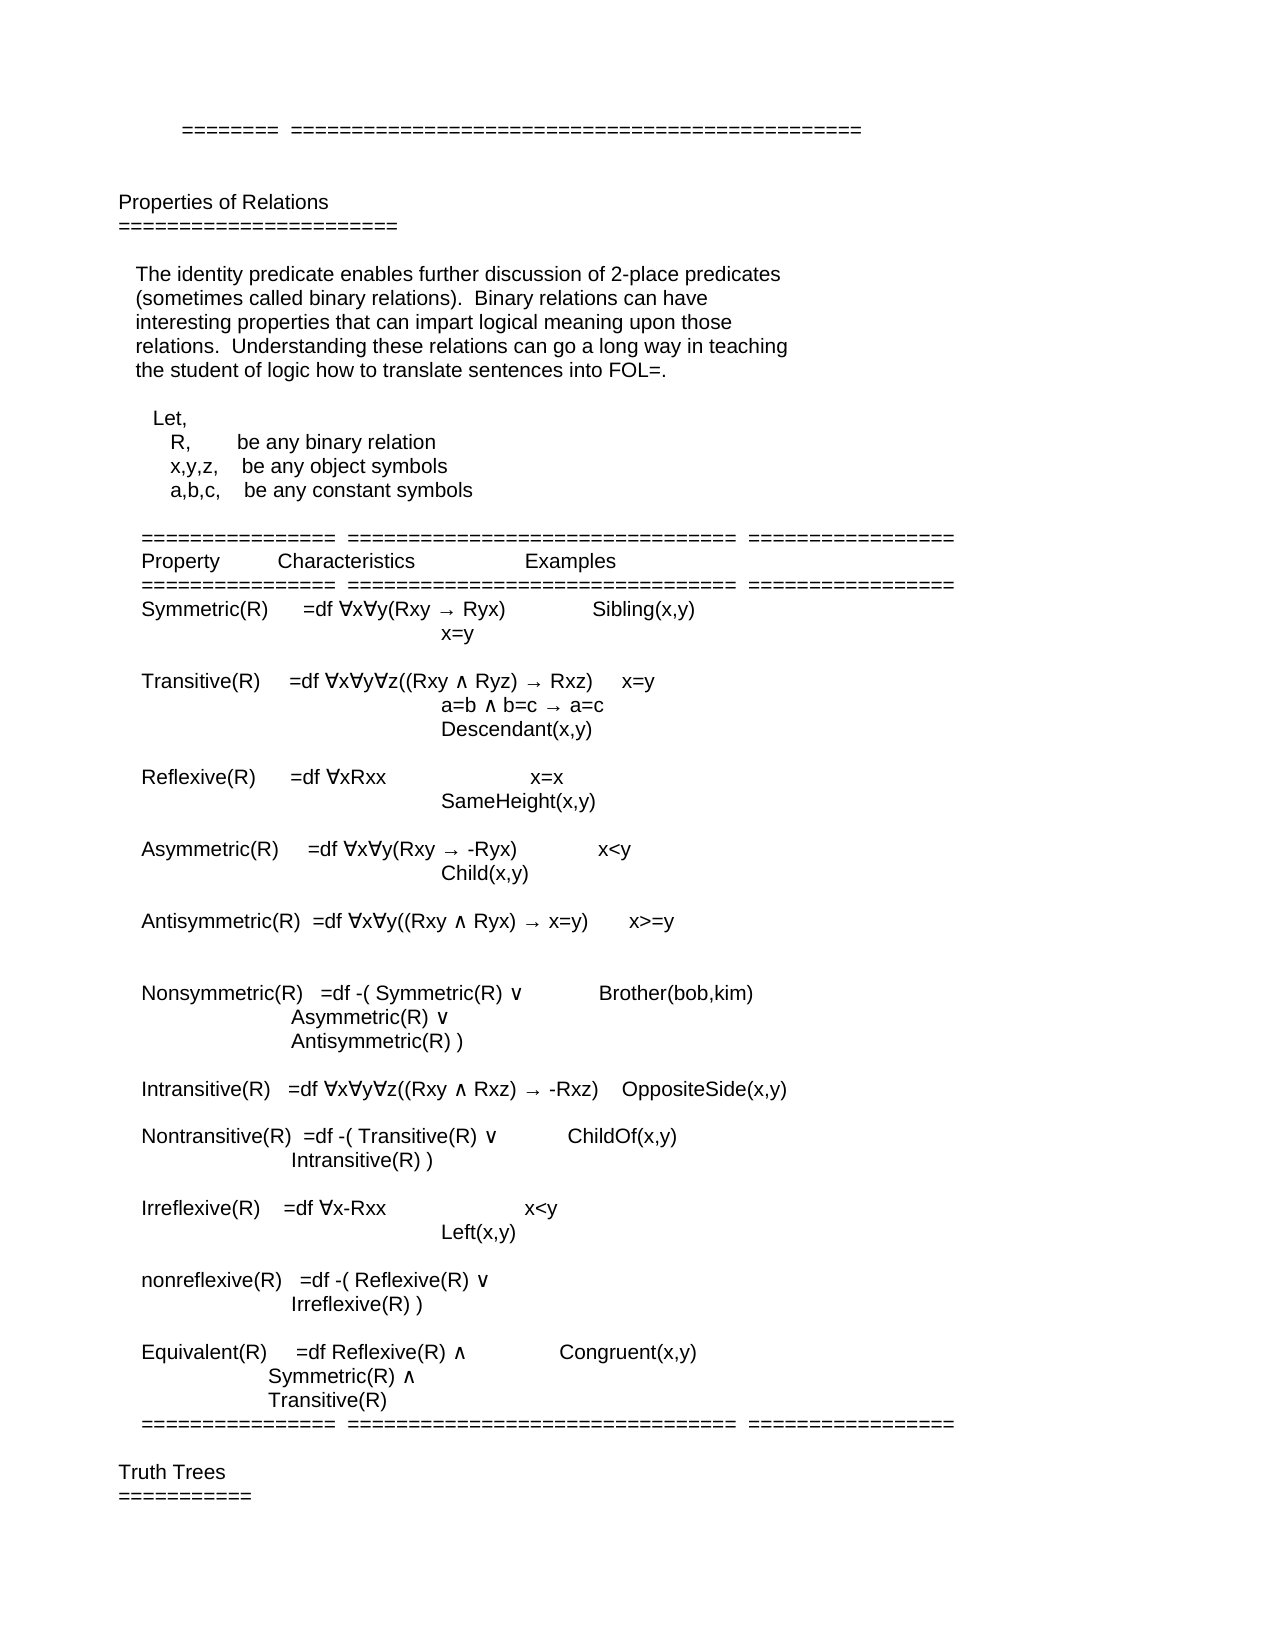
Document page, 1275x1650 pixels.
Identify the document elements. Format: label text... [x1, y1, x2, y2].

text Descendant(x,y) [118, 717, 1157, 741]
text Intransitive(R) ) [118, 1148, 1157, 1172]
text SameHeight(x,y) [118, 789, 1157, 813]
text Asymmetric(R) =df ∀x∀y(Rxy → -Ryx) x<y [118, 837, 1157, 861]
text interesting properties that can impart logical meaning upon those [118, 310, 1157, 334]
text Truth Trees [118, 1460, 1157, 1484]
text x=y [118, 621, 1157, 645]
text Transitive(R) [118, 1388, 1157, 1412]
text ======================= [118, 214, 1157, 238]
text Irreflexive(R) ) [118, 1292, 1157, 1316]
text a,b,c, be any constant symbols [118, 477, 1157, 501]
text Transitive(R) =df ∀x∀y∀z((Rxy ∧ Ryz) → Rxz) x=y [118, 669, 1157, 693]
text The identity predicate enables further discussion of 2-place predicates [118, 262, 1157, 286]
text x,y,z, be any object symbols [118, 453, 1157, 477]
text ================ ================================ ================= [118, 525, 1157, 549]
text ================ ================================ ================= [118, 573, 1157, 597]
text Nonsymmetric(R) =df -( Symmetric(R) ∨ Brother(bob,kim) [118, 981, 1157, 1004]
text Left(x,y) [118, 1220, 1157, 1244]
text the student of logic how to translate sentences into FOL=. [118, 358, 1157, 382]
text R, be any binary relation [118, 429, 1157, 453]
text Asymmetric(R) ∨ [118, 1004, 1157, 1028]
text Property Characteristics Examples [118, 549, 1157, 573]
text nonreflexive(R) =df -( Reflexive(R) ∨ [118, 1268, 1157, 1292]
text Intransitive(R) =df ∀x∀y∀z((Rxy ∧ Rxz) → -Rxz) OppositeSide(x,y) [118, 1076, 1157, 1100]
text Child(x,y) [118, 861, 1157, 885]
text Reflexive(R) =df ∀xRxx x=x [118, 765, 1157, 789]
text Equivalent(R) =df Reflexive(R) ∧ Congruent(x,y) [118, 1340, 1157, 1364]
text ======== =============================================== [118, 118, 1157, 142]
text (sometimes called binary relations). Binary relations can have [118, 286, 1157, 310]
text Antisymmetric(R) ) [118, 1028, 1157, 1052]
text a=b ∧ b=c → a=c [118, 693, 1157, 717]
text relations. Understanding these relations can go a long way in teaching [118, 334, 1157, 358]
text Symmetric(R) ∧ [118, 1364, 1157, 1388]
text Let, [118, 406, 1157, 429]
text Symmetric(R) =df ∀x∀y(Rxy → Ryx) Sibling(x,y) [118, 597, 1157, 621]
text Irreflexive(R) =df ∀x-Rxx x<y [118, 1196, 1157, 1220]
text Properties of Relations [118, 190, 1157, 214]
text Antisymmetric(R) =df ∀x∀y((Rxy ∧ Ryx) → x=y) x>=y [118, 909, 1157, 933]
text ================ ================================ ================= [118, 1412, 1157, 1436]
text =========== [118, 1484, 1157, 1508]
text Nontransitive(R) =df -( Transitive(R) ∨ ChildOf(x,y) [118, 1124, 1157, 1148]
